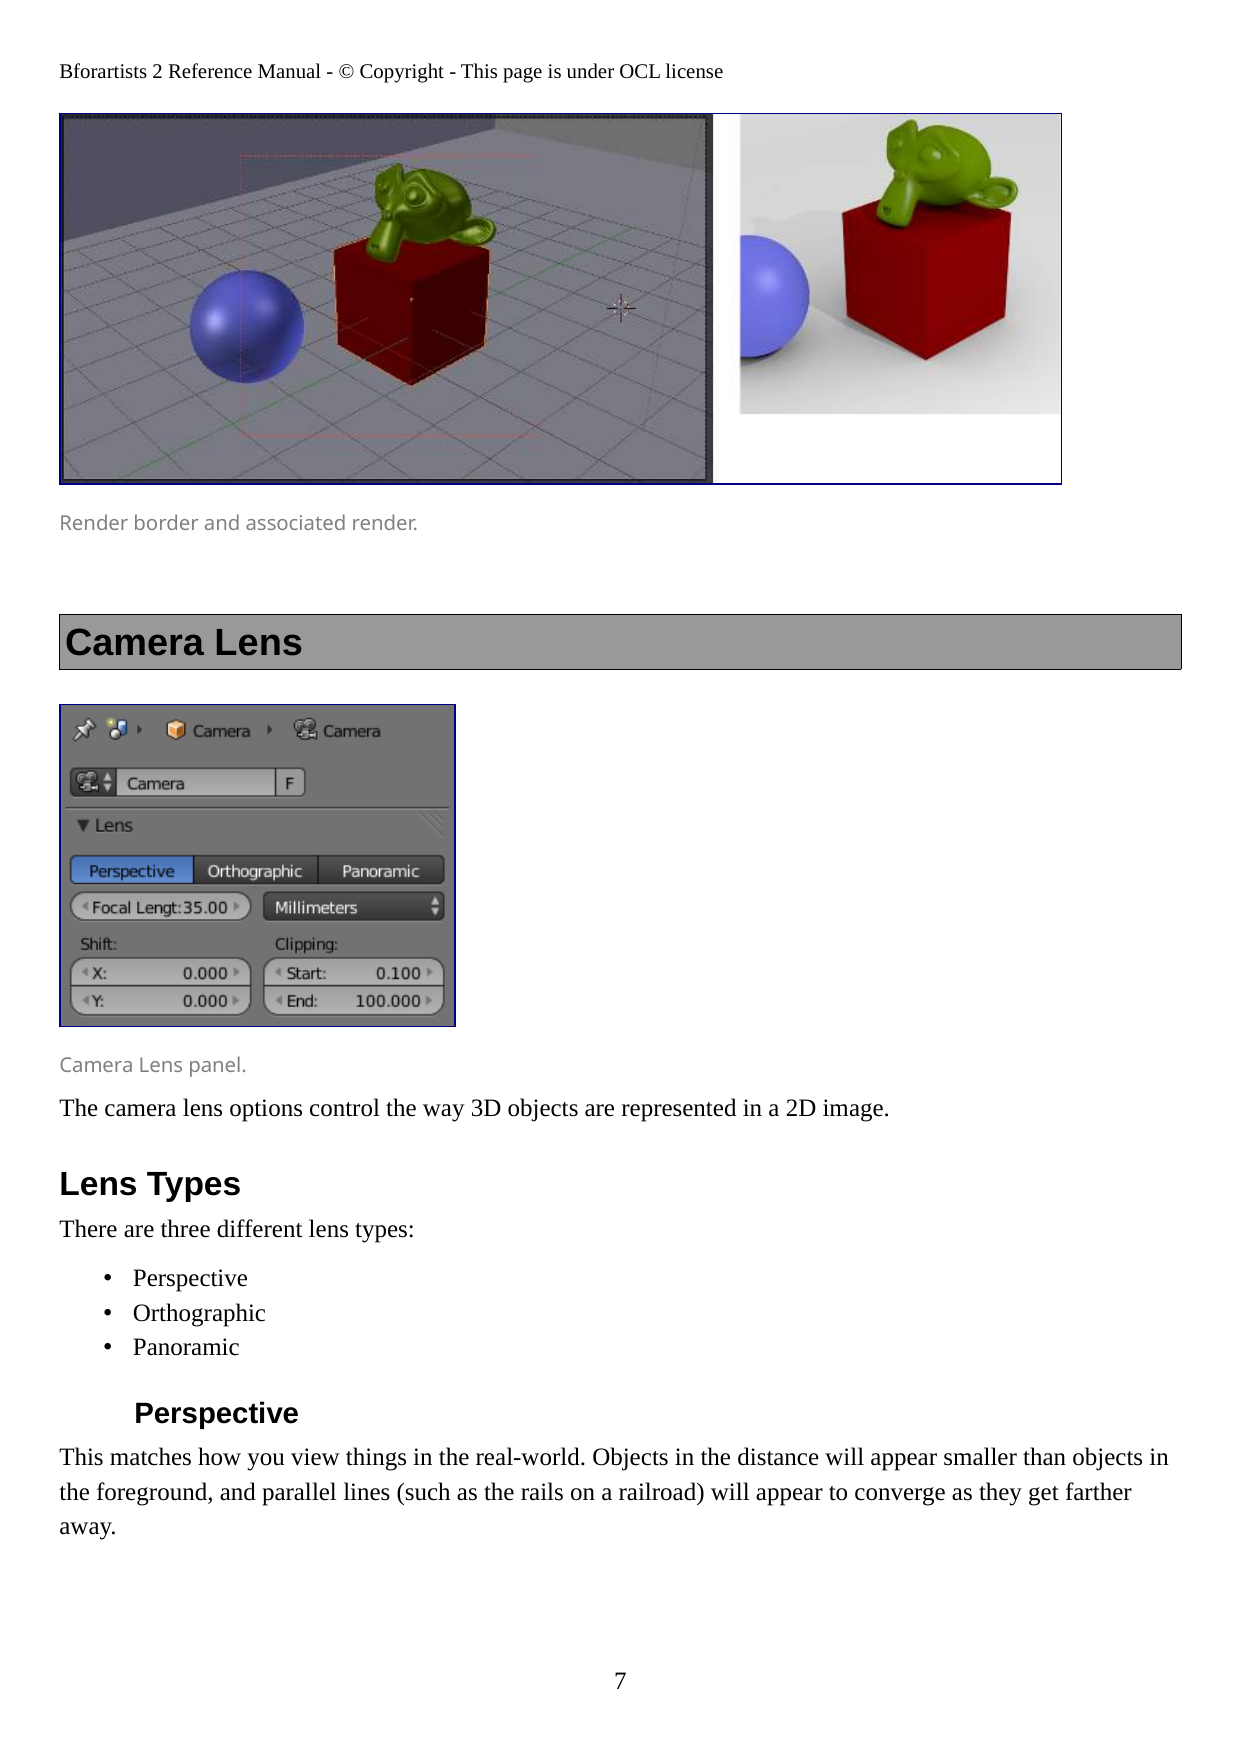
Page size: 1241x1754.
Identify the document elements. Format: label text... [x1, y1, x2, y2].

picture [61, 114, 1061, 483]
text The camera lens options control the way 3D objects are represented in a 2D image. [59, 1093, 1181, 1122]
list Perspective [103, 1263, 1181, 1292]
text Render border and associated render. [59, 505, 1181, 536]
subtitle Perspective [59, 1396, 1181, 1430]
list Panoramic [103, 1332, 1181, 1361]
text This matches how you view things in the real-world. Objects in the distance will appear smaller than objects in the foreground, and parallel lines (such as the rails on a railroad) will appear to converge as they get farther away. [59, 1442, 1181, 1540]
text Camera Lens panel. [59, 1048, 1181, 1079]
picture [61, 705, 454, 1026]
table_header Camera Lens [60, 615, 1181, 669]
text There are three different lens types: [59, 1214, 1181, 1243]
subtitle Lens Types [59, 1163, 1181, 1202]
list Orthographic [103, 1298, 1181, 1327]
